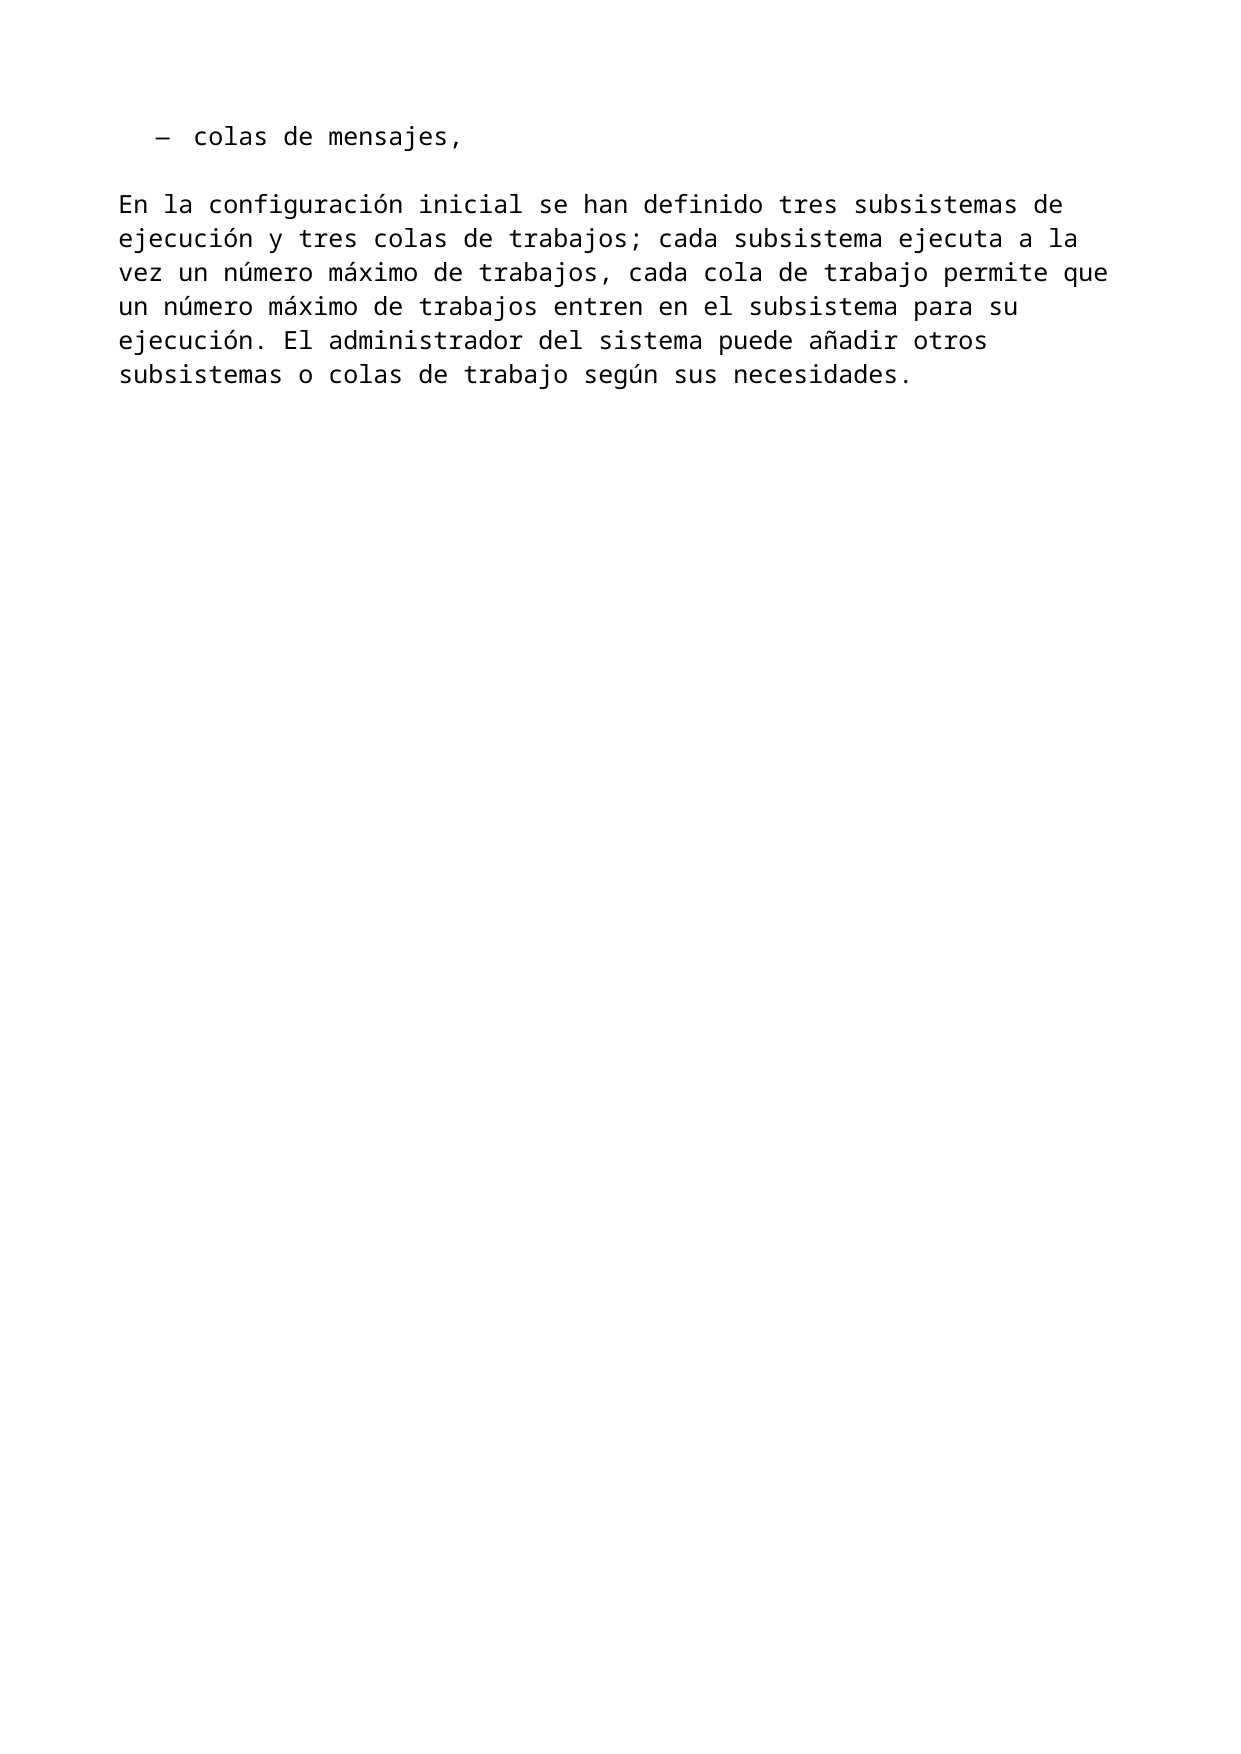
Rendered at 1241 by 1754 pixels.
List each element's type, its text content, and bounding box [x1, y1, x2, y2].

list colas de mensajes, [156, 118, 1122, 152]
text En la configuración inicial se han definido tres subsistemas de ejecución y tres colas de trabajos; cada subsistema ejecuta a la vez un número máximo de trabajos, cada cola de trabajo permite que un número máximo de trabajos entren en el subsistema para su ejecución. El administrador del sistema puede añadir otros subsistemas o colas de trabajo según sus necesidades. [118, 186, 1122, 391]
